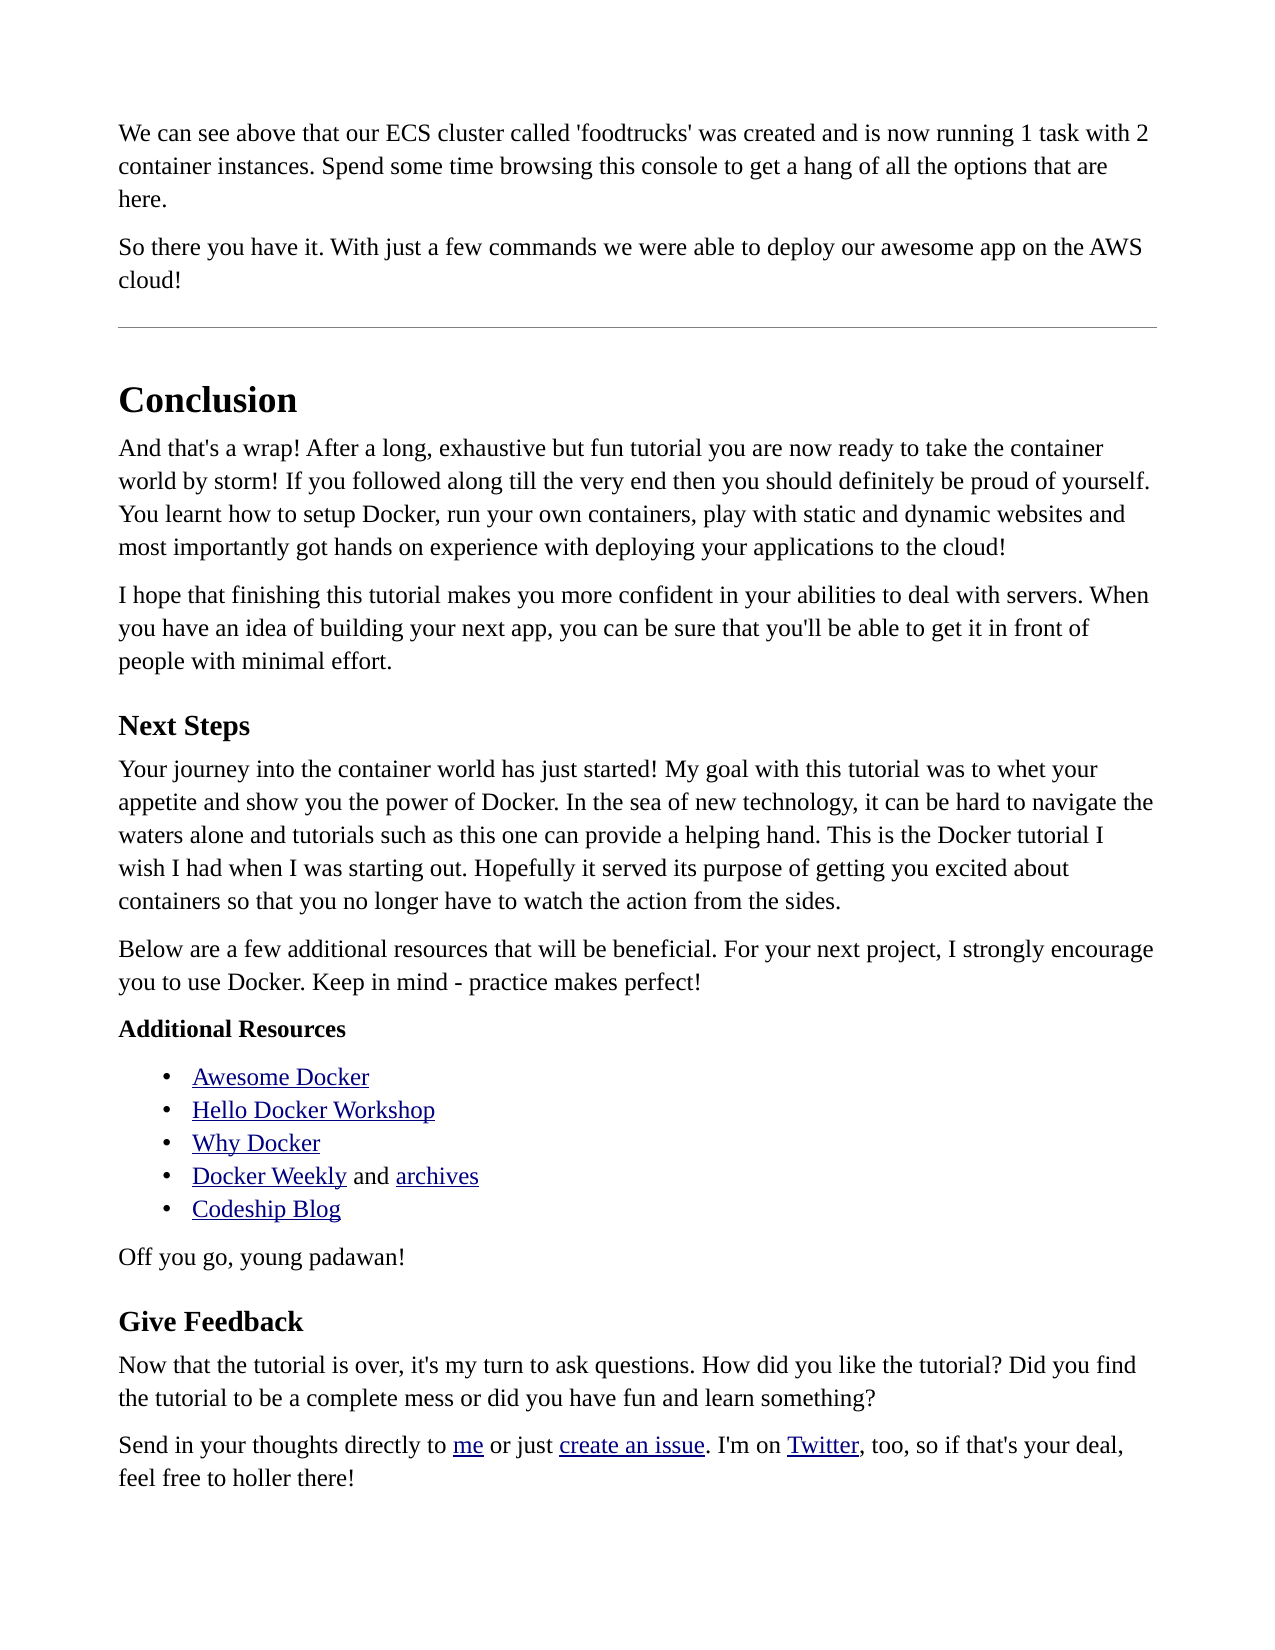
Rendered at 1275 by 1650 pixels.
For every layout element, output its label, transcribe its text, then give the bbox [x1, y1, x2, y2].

subtitle Conclusion [118, 377, 1157, 421]
text Now that the tutorial is over, it's my turn to ask questions. How did you like the tutorial? Did you find the tutorial to be a complete mess or did you have fun and learn something? [118, 1350, 1157, 1412]
subtitle Give Feedback [118, 1304, 1157, 1337]
text We can see above that our ECS cluster called 'foodtrucks' was created and is now running 1 task with 2 container instances. Spend some time browsing this console to get a hang of all the options that are here. [118, 118, 1157, 213]
text Additional Resources [118, 1014, 1157, 1043]
list Codeship Blog [162, 1194, 1157, 1223]
text Below are a few additional resources that will be beneficial. For your next project, I strongly encourage you to use Docker. Keep in mind - practice makes perfect! [118, 934, 1157, 995]
list Docker Weekly and archives [162, 1161, 1157, 1190]
text Your journey into the container world has just started! My goal with this tutorial was to whet your appetite and show you the power of Docker. In the sea of new technology, it can be hard to navigate the waters alone and tutorials such as this one can provide a helping hand. This is the Docker tutorial I wish I had when I was starting out. Hopefully it served its purpose of getting you excited about containers so that you no longer have to watch the action from the sides. [118, 754, 1157, 915]
text And that's a wrap! After a long, exhaustive but fun tutorial you are now ready to take the container world by storm! If you followed along till the very end then you should definitely be proud of yourself. You learnt how to setup Docker, run your own containers, play with static and dynamic websites and most importantly got hands on experience with deploying your applications to the cloud! [118, 433, 1157, 561]
list Why Docker [162, 1128, 1157, 1157]
subtitle Next Steps [118, 708, 1157, 741]
list Awesome Docker [162, 1062, 1157, 1091]
text Send in your thoughts directly to me or just create an issue. I'm on Twitter, too, so if that's your deal, feel free to holler there! [118, 1430, 1157, 1492]
text Off you go, young padawan! [118, 1242, 1157, 1270]
text So there you have it. With just a few commands we were able to deploy our awesome app on the AWS cloud! [118, 232, 1157, 293]
text I hope that finishing this tutorial makes you more confident in your abilities to deal with servers. When you have an idea of building your next app, you can be sure that you'll be able to get it in front of people with minimal effort. [118, 580, 1157, 674]
list Hello Docker Workshop [162, 1095, 1157, 1124]
